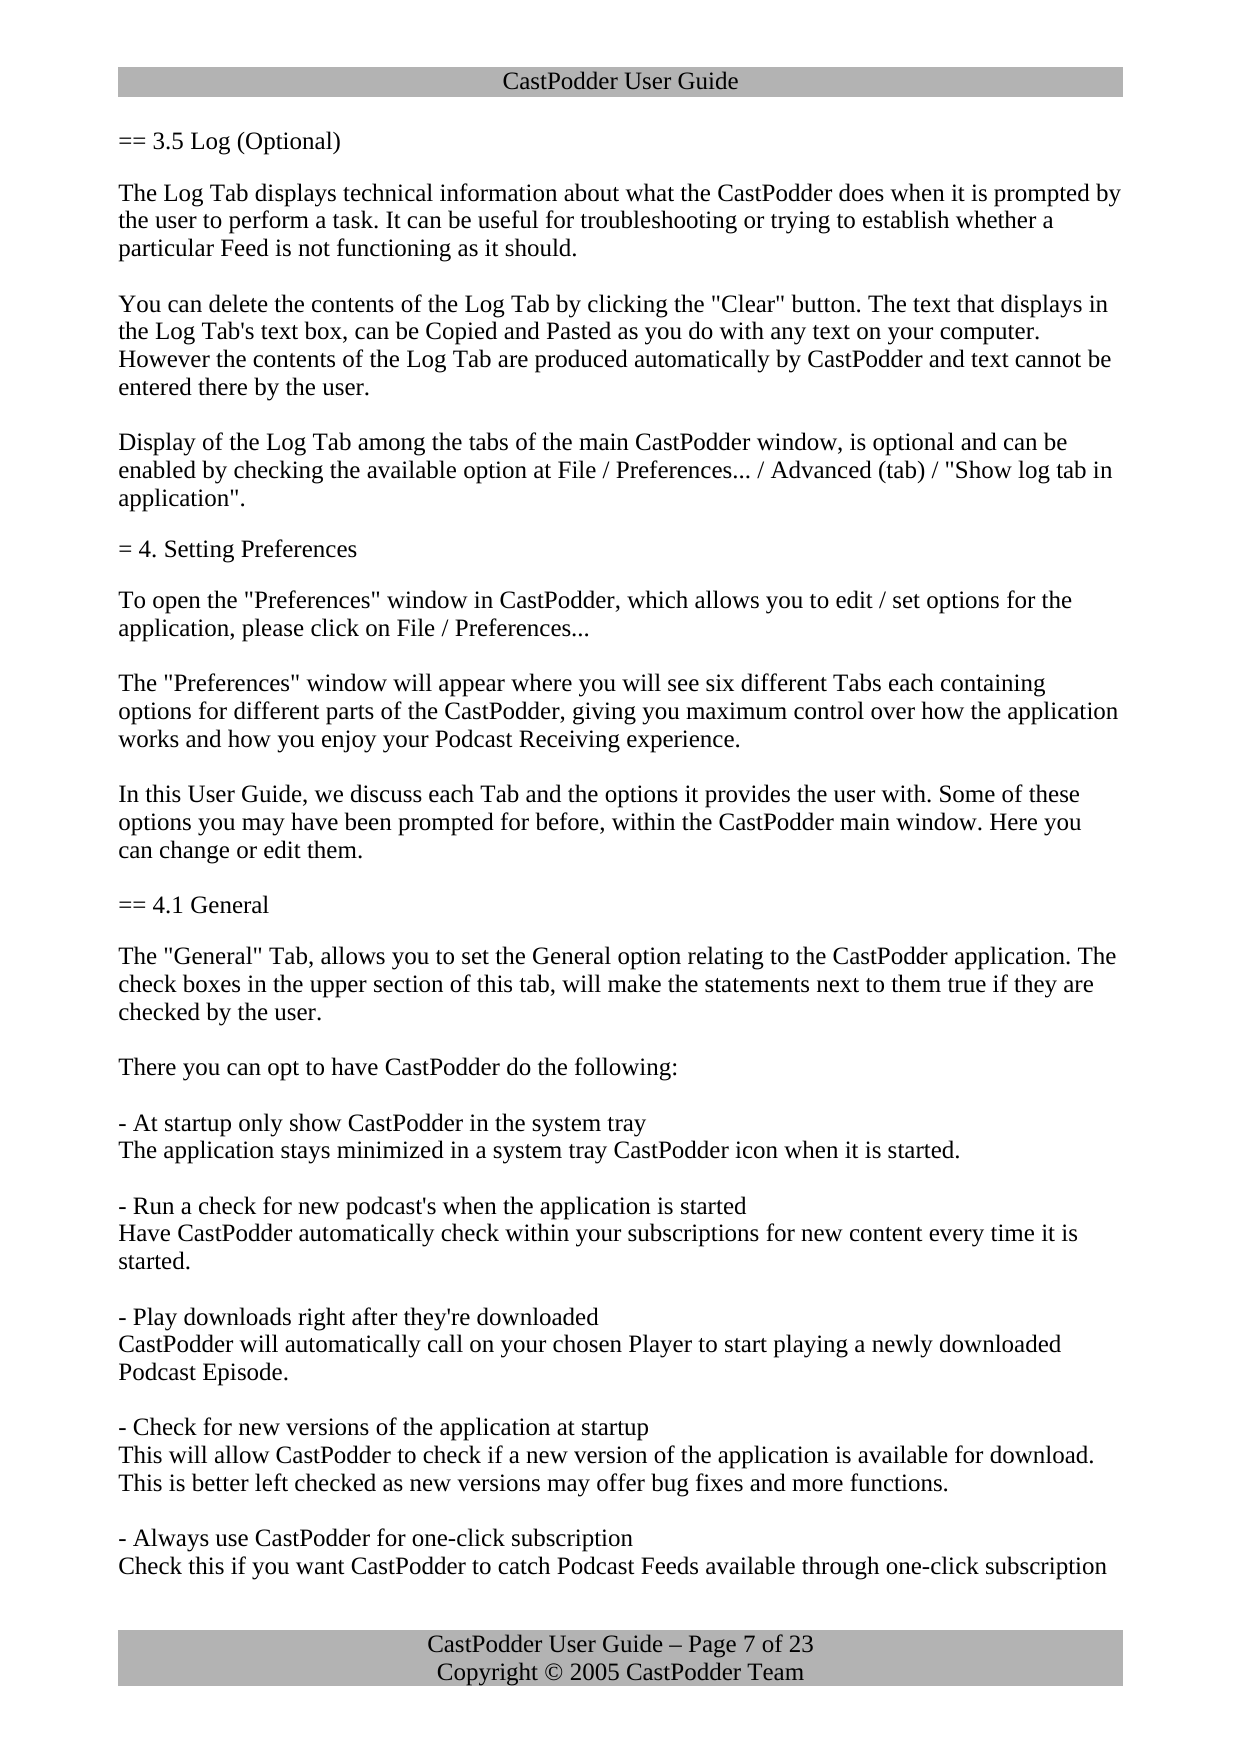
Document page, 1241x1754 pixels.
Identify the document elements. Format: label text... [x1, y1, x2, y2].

text Display of the Log Tab among the tabs of the main CastPodder window, is optional and can be enabled by checking the available option at File / Preferences... / Advanced (tab) / "Show log tab in application". [118, 428, 1123, 511]
text - At startup only show CastPodder in the system tray [118, 1109, 1123, 1136]
text CastPodder will automatically call on your chosen Player to start playing a newly downloaded Podcast Episode. [118, 1330, 1123, 1386]
text You can delete the contents of the Log Tab by clicking the "Clear" button. The text that displays in the Log Tab's text box, can be Copied and Pasted as you do with any text on your computer. However the contents of the Log Tab are produced automatically by CastPodder and text cannot be entered there by the user. [118, 290, 1123, 401]
text == 3.5 Log (Optional) [118, 127, 1123, 155]
text The "Preferences" window will appear where you will see six different Tabs each containing options for different parts of the CastPodder, giving you maximum control over how the application works and how you enjoy your Podcast Receiving experience. [118, 669, 1123, 753]
text - Check for new versions of the application at startup [118, 1413, 1123, 1441]
text To open the "Preferences" window in CastPodder, which allows you to edit / set options for the application, please click on File / Preferences... [118, 586, 1123, 642]
text The "General" Tab, allows you to set the General option relating to the CastPodder application. The check boxes in the upper section of this tab, will make the statements next to them true if they are checked by the user. [118, 942, 1123, 1026]
text The Log Tab displays technical information about what the CastPodder does when it is prompted by the user to perform a task. It can be useful for troubleshooting or trying to establish whether a particular Feed is not functioning as it should. [118, 179, 1123, 262]
text == 4.1 General [118, 891, 1123, 919]
text There you can opt to have CastPodder do the following: [118, 1053, 1123, 1081]
text - Always use CastPodder for one-click subscription [118, 1524, 1123, 1552]
text The application stays minimized in a system tray CastPodder icon when it is started. [118, 1136, 1123, 1164]
text In this User Guide, we discuss each Tab and the options it provides the user with. Some of these options you may have been prompted for before, within the CastPodder main window. Here you can change or edit them. [118, 780, 1123, 863]
text Check this if you want CastPodder to catch Podcast Feeds available through one-click subscription [118, 1552, 1123, 1580]
text Have CastPodder automatically check within your subscriptions for new content every time it is started. [118, 1219, 1123, 1275]
text - Play downloads right after they're downloaded [118, 1303, 1123, 1330]
text = 4. Setting Preferences [118, 535, 1123, 563]
text This will allow CastPodder to check if a new version of the application is available for download. This is better left checked as new versions may offer bug fixes and more functions. [118, 1441, 1123, 1497]
text - Run a check for new podcast's when the application is started [118, 1192, 1123, 1219]
